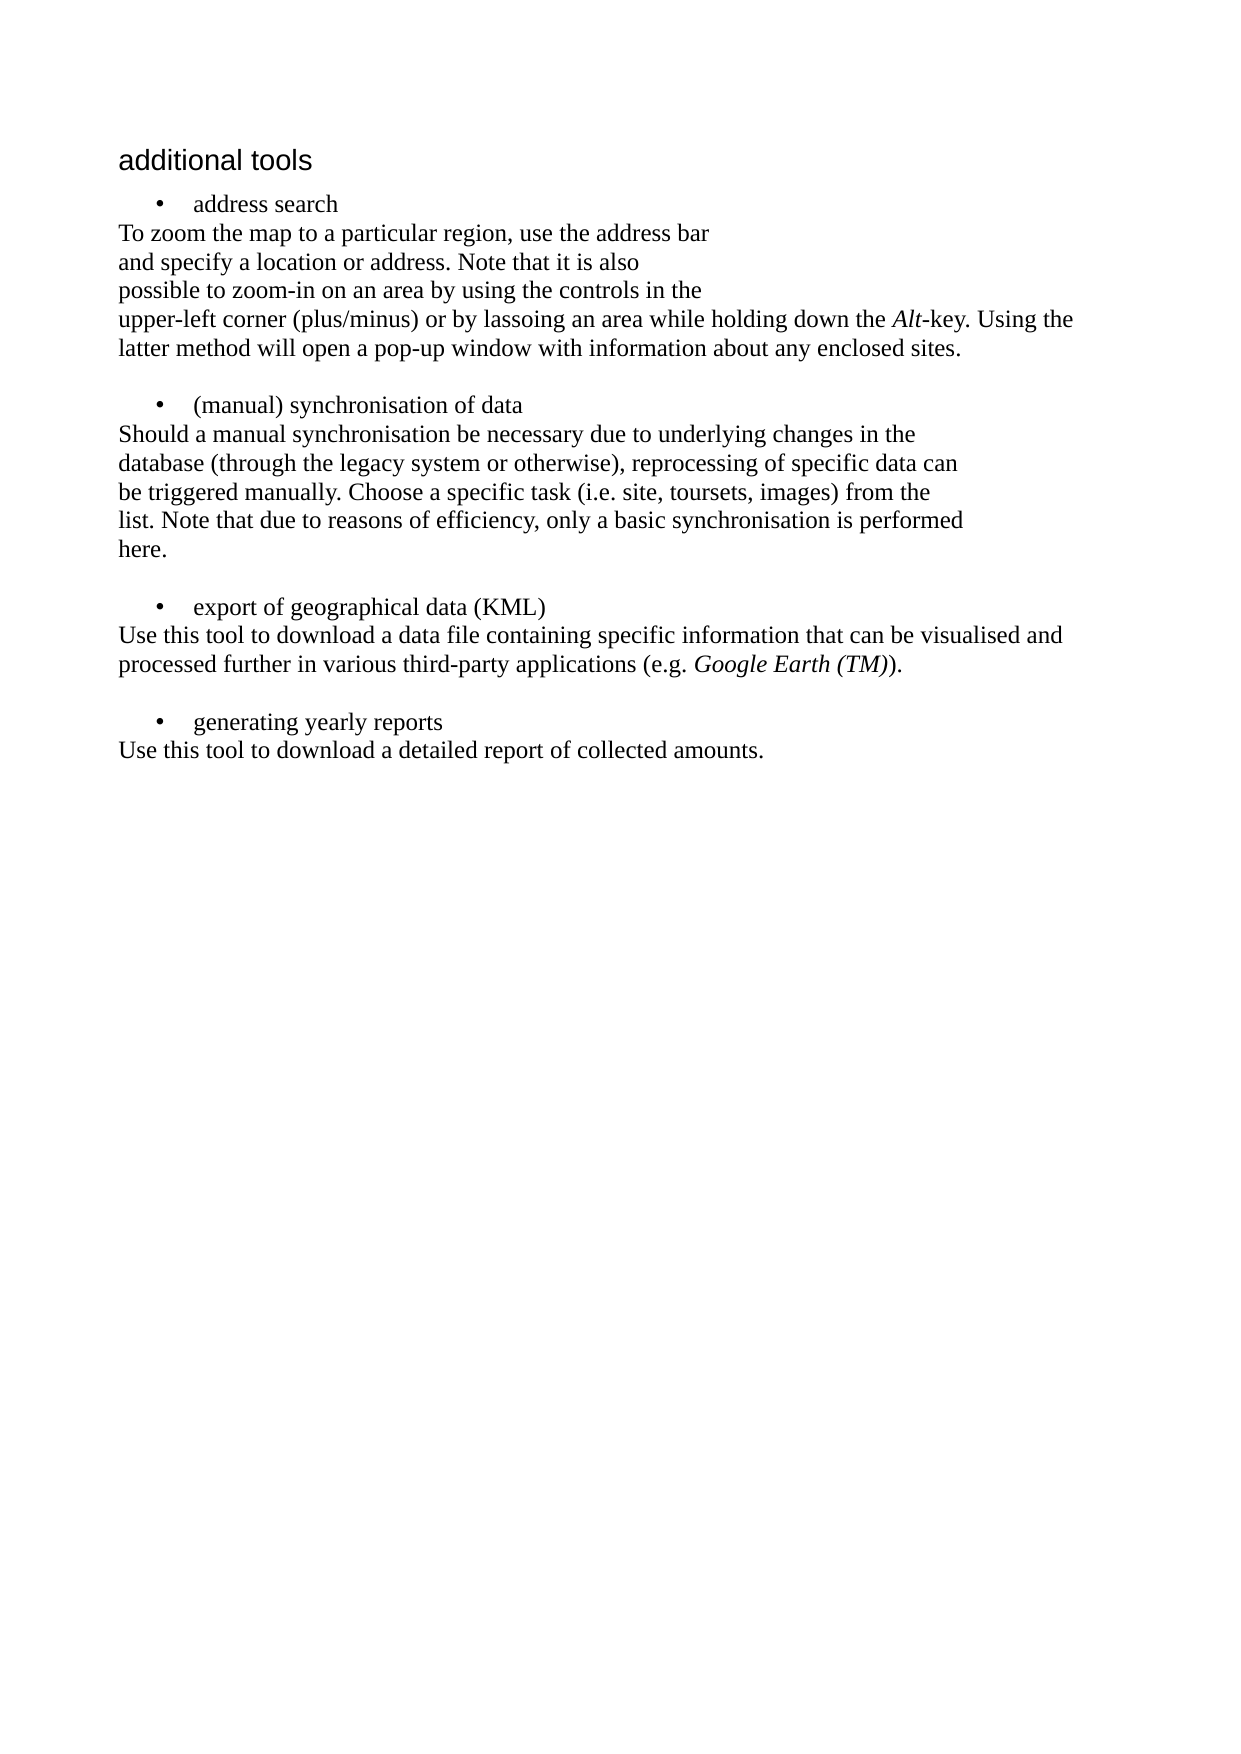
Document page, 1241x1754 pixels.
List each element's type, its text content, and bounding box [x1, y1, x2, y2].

text Use this tool to download a detailed report of collected amounts. [118, 735, 1122, 764]
text To zoom the map to a particular region, use the address bar and specify a location or address. Note that it is also possible to zoom-in on an area by using the controls in the upper-left corner (plus/minus) or by lassoing an area while holding down the Alt-key. Using the latter method will open a pop-up window with information about any enclosed sites. [118, 218, 1122, 362]
list (manual) synchronisation of data [156, 390, 1122, 419]
list generating yearly reports [156, 707, 1122, 735]
list Use this tool to download a data file containing specific information that can be visualised and processed further in various third-party applications (e.g. Google Earth (TM)). [81, 620, 1122, 678]
list export of geographical data (KML) [156, 592, 1122, 620]
subtitle additional tools [118, 143, 1122, 177]
text Should a manual synchronisation be necessary due to underlying changes in the database (through the legacy system or otherwise), reprocessing of specific data can be triggered manually. Choose a specific task (i.e. site, toursets, images) from the list. Note that due to reasons of efficiency, only a basic synchronisation is performed here. [118, 419, 1122, 563]
list address search [156, 189, 1122, 218]
